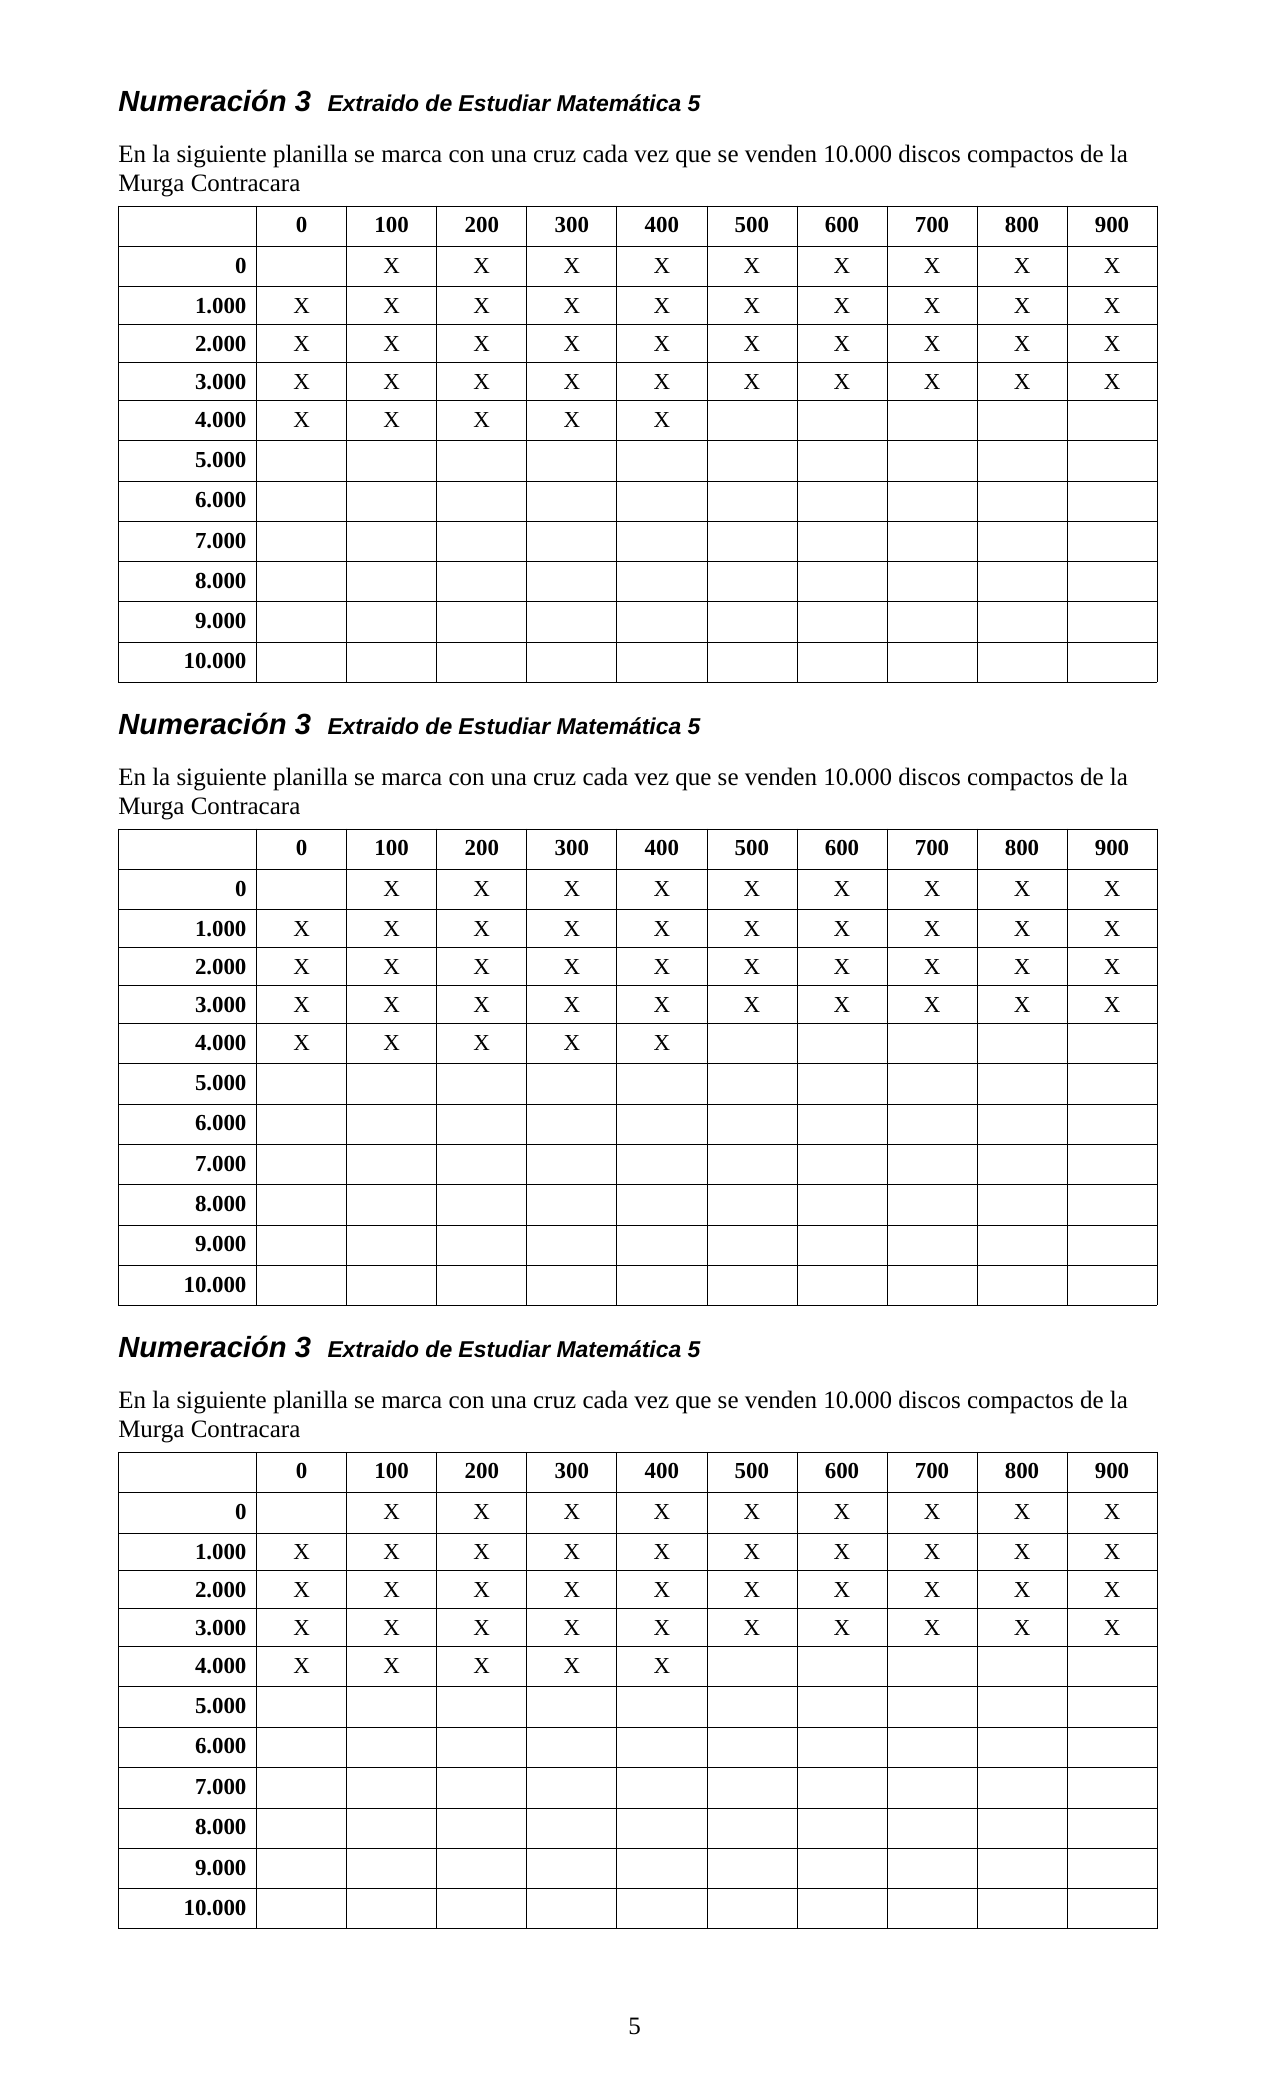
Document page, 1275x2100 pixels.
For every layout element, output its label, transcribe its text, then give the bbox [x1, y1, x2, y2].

table_cell [708, 482, 797, 521]
table_cell X [1068, 910, 1157, 947]
table_cell X [257, 363, 346, 400]
table_cell [257, 1687, 346, 1727]
table_cell X [617, 1024, 707, 1063]
table_cell [347, 562, 436, 601]
table_cell X [798, 1493, 887, 1532]
table_header 300 [527, 1453, 616, 1492]
table_cell 3.000 [119, 986, 256, 1023]
table_cell [257, 1728, 346, 1767]
table_cell 6.000 [119, 482, 256, 521]
table_cell [708, 1768, 797, 1807]
table_cell X [888, 1493, 977, 1532]
table_cell [1068, 1768, 1157, 1807]
table_cell [257, 562, 346, 601]
table_cell [617, 1266, 707, 1305]
table_cell X [617, 948, 707, 985]
table_cell [527, 1889, 616, 1928]
table_cell [708, 643, 797, 682]
table_cell X [617, 247, 707, 286]
table_cell [347, 1728, 436, 1767]
table_cell [617, 643, 707, 682]
table_header 800 [978, 830, 1067, 869]
table_cell [617, 1064, 707, 1104]
table_cell 0 [119, 247, 256, 286]
table_cell X [798, 870, 887, 909]
table_cell X [888, 986, 977, 1023]
table_cell X [888, 363, 977, 400]
table_cell [798, 1064, 887, 1104]
table_cell X [257, 287, 346, 324]
table_cell 3.000 [119, 363, 256, 400]
table_cell [437, 441, 526, 481]
table_header 200 [437, 830, 526, 869]
table_cell [1068, 643, 1157, 682]
table_cell [347, 1809, 436, 1848]
table_cell [888, 1064, 977, 1104]
table_cell X [798, 986, 887, 1023]
table_cell [437, 1145, 526, 1184]
table_cell [257, 1809, 346, 1848]
table_header 200 [437, 1453, 526, 1492]
table_header 800 [978, 1453, 1067, 1492]
table_cell X [527, 401, 616, 440]
table_cell [708, 1728, 797, 1767]
table_cell [708, 1809, 797, 1848]
table_cell [257, 482, 346, 521]
table_cell X [437, 1534, 526, 1570]
table_cell [708, 1849, 797, 1888]
table_cell [798, 1687, 887, 1727]
table_cell [347, 522, 436, 561]
table_cell X [347, 1609, 436, 1646]
table_cell [798, 441, 887, 481]
table_cell [888, 1687, 977, 1727]
table_cell [1068, 1809, 1157, 1848]
table_cell [347, 1064, 436, 1104]
table_cell 8.000 [119, 1185, 256, 1224]
table_cell X [257, 1571, 346, 1608]
table_cell 10.000 [119, 1889, 256, 1928]
table_cell [437, 1185, 526, 1224]
table_cell [617, 522, 707, 561]
table_cell [708, 1024, 797, 1063]
table_cell [617, 1105, 707, 1144]
table_cell 9.000 [119, 1849, 256, 1888]
table_header 900 [1068, 830, 1157, 869]
table_cell [888, 1768, 977, 1807]
table_cell [1068, 1889, 1157, 1928]
table_header 500 [708, 1453, 797, 1492]
table_cell [617, 1185, 707, 1224]
table_cell [527, 1687, 616, 1727]
table_cell X [798, 287, 887, 324]
table_cell [978, 1226, 1067, 1265]
table_cell X [617, 870, 707, 909]
table_cell X [437, 1493, 526, 1532]
table_cell [257, 602, 346, 642]
table_cell X [257, 948, 346, 985]
table_cell [708, 1145, 797, 1184]
table_header 600 [798, 830, 887, 869]
table_cell [978, 1105, 1067, 1144]
table_cell [347, 1768, 436, 1807]
table_cell [257, 1493, 346, 1532]
table_cell 1.000 [119, 910, 256, 947]
table_cell [527, 441, 616, 481]
table_cell [617, 482, 707, 521]
table_cell [347, 1226, 436, 1265]
text En la siguiente planilla se marca con una cruz cada vez que se venden 10.000 discos compactos de la Murga Contracara [118, 1385, 1157, 1443]
table_cell X [617, 1609, 707, 1646]
table_cell [437, 1849, 526, 1888]
table_cell [617, 1687, 707, 1727]
table_cell [347, 1266, 436, 1305]
table_cell [1068, 482, 1157, 521]
table_cell X [708, 870, 797, 909]
table_cell X [798, 1534, 887, 1570]
table_cell 4.000 [119, 401, 256, 440]
table_cell X [527, 910, 616, 947]
table_cell X [708, 986, 797, 1023]
table_cell X [617, 1493, 707, 1532]
table_cell [347, 482, 436, 521]
table_cell [1068, 1687, 1157, 1727]
table_cell X [708, 910, 797, 947]
table_cell X [437, 1571, 526, 1608]
table_cell 7.000 [119, 1145, 256, 1184]
table_cell X [888, 910, 977, 947]
table_cell X [527, 1571, 616, 1608]
table_cell [798, 1145, 887, 1184]
table_cell X [888, 1534, 977, 1570]
table_cell [437, 602, 526, 642]
table_cell X [978, 910, 1067, 947]
table_cell [347, 1889, 436, 1928]
table_cell [1068, 1105, 1157, 1144]
table_cell X [347, 287, 436, 324]
table_cell [888, 482, 977, 521]
table_cell [888, 1185, 977, 1224]
table_cell X [1068, 325, 1157, 362]
table_cell X [708, 247, 797, 286]
table_cell X [1068, 948, 1157, 985]
table_header [119, 830, 256, 869]
table_cell X [437, 948, 526, 985]
table_cell X [798, 1609, 887, 1646]
table_cell X [437, 910, 526, 947]
table_cell [978, 1647, 1067, 1686]
table_cell 1.000 [119, 287, 256, 324]
subtitle Numeración 3 Extraido de Estudiar Matemática 5 [118, 1330, 1157, 1364]
table_cell [978, 522, 1067, 561]
subtitle Numeración 3 Extraido de Estudiar Matemática 5 [118, 84, 1157, 118]
table_cell [1068, 1266, 1157, 1305]
table_cell X [1068, 247, 1157, 286]
table_cell X [347, 870, 436, 909]
table_cell X [527, 1647, 616, 1686]
table_header [119, 1453, 256, 1492]
table_cell X [347, 325, 436, 362]
table_cell [437, 643, 526, 682]
table_cell X [1068, 1609, 1157, 1646]
table_cell X [978, 948, 1067, 985]
table_cell X [437, 1647, 526, 1686]
table_cell X [617, 1571, 707, 1608]
table_cell [978, 562, 1067, 601]
table_cell X [347, 1647, 436, 1686]
table_cell [888, 1105, 977, 1144]
table_cell [798, 1024, 887, 1063]
table_cell [888, 1024, 977, 1063]
table_cell X [437, 363, 526, 400]
table_cell X [888, 948, 977, 985]
table_header 200 [437, 207, 526, 246]
table_cell X [257, 986, 346, 1023]
table_cell X [347, 247, 436, 286]
table_header 900 [1068, 1453, 1157, 1492]
table_cell X [257, 1609, 346, 1646]
table_cell [257, 1105, 346, 1144]
table_cell X [708, 363, 797, 400]
table_cell [888, 1145, 977, 1184]
table_cell [888, 1849, 977, 1888]
table_header 900 [1068, 207, 1157, 246]
table_cell [527, 1728, 616, 1767]
table_cell [1068, 602, 1157, 642]
table_cell X [437, 287, 526, 324]
table_cell [1068, 1145, 1157, 1184]
table_cell [978, 482, 1067, 521]
table_cell [437, 1226, 526, 1265]
table_cell X [798, 363, 887, 400]
table_cell [708, 522, 797, 561]
table_cell X [527, 870, 616, 909]
table_cell 2.000 [119, 948, 256, 985]
table_header 100 [347, 1453, 436, 1492]
table_cell X [347, 1493, 436, 1532]
table_cell X [708, 287, 797, 324]
table_cell [888, 1266, 977, 1305]
table_cell 10.000 [119, 1266, 256, 1305]
table_cell [437, 1266, 526, 1305]
table_cell 2.000 [119, 1571, 256, 1608]
table_cell 1.000 [119, 1534, 256, 1570]
table_cell 0 [119, 1493, 256, 1532]
table_cell [978, 401, 1067, 440]
table_cell X [527, 247, 616, 286]
table_cell [437, 1889, 526, 1928]
table_cell X [978, 325, 1067, 362]
table_cell X [257, 910, 346, 947]
table_cell [888, 401, 977, 440]
table_cell 0 [119, 870, 256, 909]
table_cell 10.000 [119, 643, 256, 682]
table_cell X [708, 1534, 797, 1570]
table_cell 4.000 [119, 1647, 256, 1686]
table_cell [347, 1145, 436, 1184]
table_cell X [527, 287, 616, 324]
table_cell X [437, 1024, 526, 1063]
table_cell [708, 401, 797, 440]
table_cell [527, 602, 616, 642]
table_cell [527, 562, 616, 601]
table_cell [257, 1185, 346, 1224]
table_cell X [347, 948, 436, 985]
table_cell X [888, 1571, 977, 1608]
table_header [119, 207, 256, 246]
table_cell [617, 1226, 707, 1265]
table_cell X [617, 910, 707, 947]
table_header 700 [888, 207, 977, 246]
table_cell [617, 1849, 707, 1888]
table_cell X [437, 401, 526, 440]
table_cell X [1068, 1571, 1157, 1608]
table_cell X [798, 910, 887, 947]
table_cell 5.000 [119, 1064, 256, 1104]
table_header 0 [257, 1453, 346, 1492]
table_cell [527, 482, 616, 521]
table_cell [257, 1226, 346, 1265]
table_cell [798, 522, 887, 561]
table_header 300 [527, 207, 616, 246]
table_header 600 [798, 207, 887, 246]
table_cell X [708, 1493, 797, 1532]
table_cell [437, 522, 526, 561]
table_cell X [347, 401, 436, 440]
table_cell X [347, 986, 436, 1023]
table_cell [978, 1889, 1067, 1928]
table_cell 6.000 [119, 1728, 256, 1767]
table_cell X [978, 986, 1067, 1023]
table_cell [257, 1266, 346, 1305]
table_cell X [617, 287, 707, 324]
table_cell [798, 1105, 887, 1144]
table_cell [708, 602, 797, 642]
table_cell X [347, 1534, 436, 1570]
table_cell [347, 1849, 436, 1888]
table_cell [1068, 522, 1157, 561]
table_cell [257, 1768, 346, 1807]
table_cell [798, 1849, 887, 1888]
table_cell X [798, 325, 887, 362]
table_cell X [798, 1571, 887, 1608]
table_cell X [978, 1609, 1067, 1646]
table_cell [1068, 1728, 1157, 1767]
table_cell [617, 562, 707, 601]
table_cell [798, 1809, 887, 1848]
table_cell 6.000 [119, 1105, 256, 1144]
table_cell X [708, 325, 797, 362]
table_header 800 [978, 207, 1067, 246]
table_cell [798, 1647, 887, 1686]
table_cell [437, 482, 526, 521]
table_cell [708, 1105, 797, 1144]
table_cell [1068, 1185, 1157, 1224]
table_cell X [257, 1647, 346, 1686]
table_header 700 [888, 830, 977, 869]
table_cell [437, 1728, 526, 1767]
table_cell X [1068, 1493, 1157, 1532]
table_cell X [527, 325, 616, 362]
table_cell [437, 562, 526, 601]
table_cell [347, 643, 436, 682]
table_cell [978, 441, 1067, 481]
table_cell [888, 1728, 977, 1767]
table_cell [617, 1145, 707, 1184]
table_cell [888, 643, 977, 682]
table_cell X [527, 1534, 616, 1570]
table_cell [798, 1266, 887, 1305]
table_cell [347, 1185, 436, 1224]
table_cell X [527, 948, 616, 985]
table_cell X [527, 363, 616, 400]
table_cell [257, 1064, 346, 1104]
table_cell [257, 522, 346, 561]
subtitle Numeración 3 Extraido de Estudiar Matemática 5 [118, 707, 1157, 741]
table_cell 4.000 [119, 1024, 256, 1063]
table_cell [798, 1185, 887, 1224]
table_cell [437, 1768, 526, 1807]
table_header 500 [708, 830, 797, 869]
table_cell [257, 643, 346, 682]
table_cell X [257, 401, 346, 440]
table_cell [798, 1226, 887, 1265]
table_header 600 [798, 1453, 887, 1492]
table_cell [708, 1647, 797, 1686]
table_cell X [437, 986, 526, 1023]
table_cell X [798, 247, 887, 286]
table_cell X [617, 1647, 707, 1686]
table_cell X [1068, 870, 1157, 909]
table_cell X [347, 1571, 436, 1608]
table_cell [527, 1064, 616, 1104]
table_cell [798, 1728, 887, 1767]
table_cell X [617, 401, 707, 440]
table_cell [1068, 1024, 1157, 1063]
table_header 100 [347, 830, 436, 869]
table_cell X [888, 287, 977, 324]
table_cell X [978, 1571, 1067, 1608]
table_header 700 [888, 1453, 977, 1492]
table_cell [347, 441, 436, 481]
table_cell [708, 1185, 797, 1224]
table_cell X [527, 1609, 616, 1646]
table_cell [617, 1889, 707, 1928]
table_cell X [437, 870, 526, 909]
table_header 400 [617, 1453, 707, 1492]
table_cell [437, 1105, 526, 1144]
table_cell [257, 441, 346, 481]
table_cell X [617, 1534, 707, 1570]
table_header 500 [708, 207, 797, 246]
table_cell [978, 1687, 1067, 1727]
table_cell X [527, 1024, 616, 1063]
table_cell [527, 1809, 616, 1848]
table_cell [527, 522, 616, 561]
table_cell [798, 562, 887, 601]
table_cell [978, 1185, 1067, 1224]
table_cell [617, 1728, 707, 1767]
table_cell X [978, 247, 1067, 286]
table_cell [708, 1889, 797, 1928]
table_cell X [888, 870, 977, 909]
table_cell [527, 1768, 616, 1807]
table_cell X [978, 1534, 1067, 1570]
table_header 300 [527, 830, 616, 869]
table_cell [437, 1809, 526, 1848]
text En la siguiente planilla se marca con una cruz cada vez que se venden 10.000 discos compactos de la Murga Contracara [118, 762, 1157, 820]
table_cell [978, 1266, 1067, 1305]
table_cell [978, 602, 1067, 642]
table_cell X [437, 247, 526, 286]
table_cell X [257, 1024, 346, 1063]
table_cell [527, 643, 616, 682]
table_cell 8.000 [119, 562, 256, 601]
table_header 0 [257, 830, 346, 869]
table_header 400 [617, 207, 707, 246]
table_cell [978, 643, 1067, 682]
table_cell X [527, 986, 616, 1023]
table_cell [437, 1064, 526, 1104]
table_cell 9.000 [119, 1226, 256, 1265]
table_cell [617, 441, 707, 481]
table_cell 9.000 [119, 602, 256, 642]
table_cell [978, 1809, 1067, 1848]
table_cell [888, 522, 977, 561]
table_cell [798, 602, 887, 642]
table_cell [257, 1889, 346, 1928]
table_cell X [437, 1609, 526, 1646]
table_cell X [527, 1493, 616, 1532]
table_cell [1068, 1226, 1157, 1265]
table_cell [798, 643, 887, 682]
table_cell 3.000 [119, 1609, 256, 1646]
table_cell [888, 1889, 977, 1928]
table_cell X [1068, 363, 1157, 400]
table_cell [708, 1226, 797, 1265]
table_cell [347, 602, 436, 642]
table_cell [978, 1728, 1067, 1767]
table_cell [888, 441, 977, 481]
table_cell 8.000 [119, 1809, 256, 1848]
table_cell X [888, 1609, 977, 1646]
table_cell [708, 1064, 797, 1104]
table_cell [1068, 401, 1157, 440]
text En la siguiente planilla se marca con una cruz cada vez que se venden 10.000 discos compactos de la Murga Contracara [118, 139, 1157, 197]
table_cell [257, 870, 346, 909]
table_cell [708, 562, 797, 601]
table_cell [798, 1768, 887, 1807]
table_cell [798, 1889, 887, 1928]
table_header 100 [347, 207, 436, 246]
table_cell X [978, 870, 1067, 909]
table_cell X [978, 287, 1067, 324]
table_cell [527, 1145, 616, 1184]
table_cell [708, 441, 797, 481]
table_cell [798, 401, 887, 440]
table_cell X [708, 948, 797, 985]
table_cell [257, 1849, 346, 1888]
table_cell [347, 1105, 436, 1144]
table_cell [527, 1226, 616, 1265]
table_header 400 [617, 830, 707, 869]
table_cell X [347, 363, 436, 400]
table_cell X [347, 910, 436, 947]
table_cell X [708, 1609, 797, 1646]
table_cell X [257, 1534, 346, 1570]
table_cell [1068, 1064, 1157, 1104]
table_cell X [888, 325, 977, 362]
table_cell X [347, 1024, 436, 1063]
table_cell [1068, 441, 1157, 481]
table_cell [798, 482, 887, 521]
table_cell [257, 1145, 346, 1184]
table_cell [617, 602, 707, 642]
table_cell [347, 1687, 436, 1727]
table_cell X [978, 363, 1067, 400]
table_cell X [978, 1493, 1067, 1532]
table_cell X [617, 325, 707, 362]
table_cell 5.000 [119, 1687, 256, 1727]
table_cell [1068, 562, 1157, 601]
table_cell 5.000 [119, 441, 256, 481]
table_cell X [798, 948, 887, 985]
table_cell [888, 602, 977, 642]
table_cell X [257, 325, 346, 362]
table_cell [527, 1849, 616, 1888]
table_cell X [437, 325, 526, 362]
table_cell 7.000 [119, 1768, 256, 1807]
table_cell [708, 1266, 797, 1305]
table_cell [617, 1809, 707, 1848]
table_cell [888, 1809, 977, 1848]
table_cell [527, 1105, 616, 1144]
table_header 0 [257, 207, 346, 246]
table_cell X [888, 247, 977, 286]
table_cell X [1068, 986, 1157, 1023]
table_cell [437, 1687, 526, 1727]
table_cell [1068, 1849, 1157, 1888]
table_cell [527, 1266, 616, 1305]
table_cell [617, 1768, 707, 1807]
table_cell [978, 1064, 1067, 1104]
table_cell [1068, 1647, 1157, 1686]
table_cell 7.000 [119, 522, 256, 561]
table_cell X [617, 986, 707, 1023]
table_cell [888, 562, 977, 601]
table_cell X [708, 1571, 797, 1608]
table_cell [978, 1849, 1067, 1888]
table_cell [978, 1024, 1067, 1063]
table_cell 2.000 [119, 325, 256, 362]
table_cell [708, 1687, 797, 1727]
table_cell X [1068, 287, 1157, 324]
table_cell X [1068, 1534, 1157, 1570]
table_cell X [617, 363, 707, 400]
table_cell [978, 1768, 1067, 1807]
table_cell [978, 1145, 1067, 1184]
table_cell [527, 1185, 616, 1224]
table_cell [888, 1647, 977, 1686]
table_cell [888, 1226, 977, 1265]
table_cell [257, 247, 346, 286]
